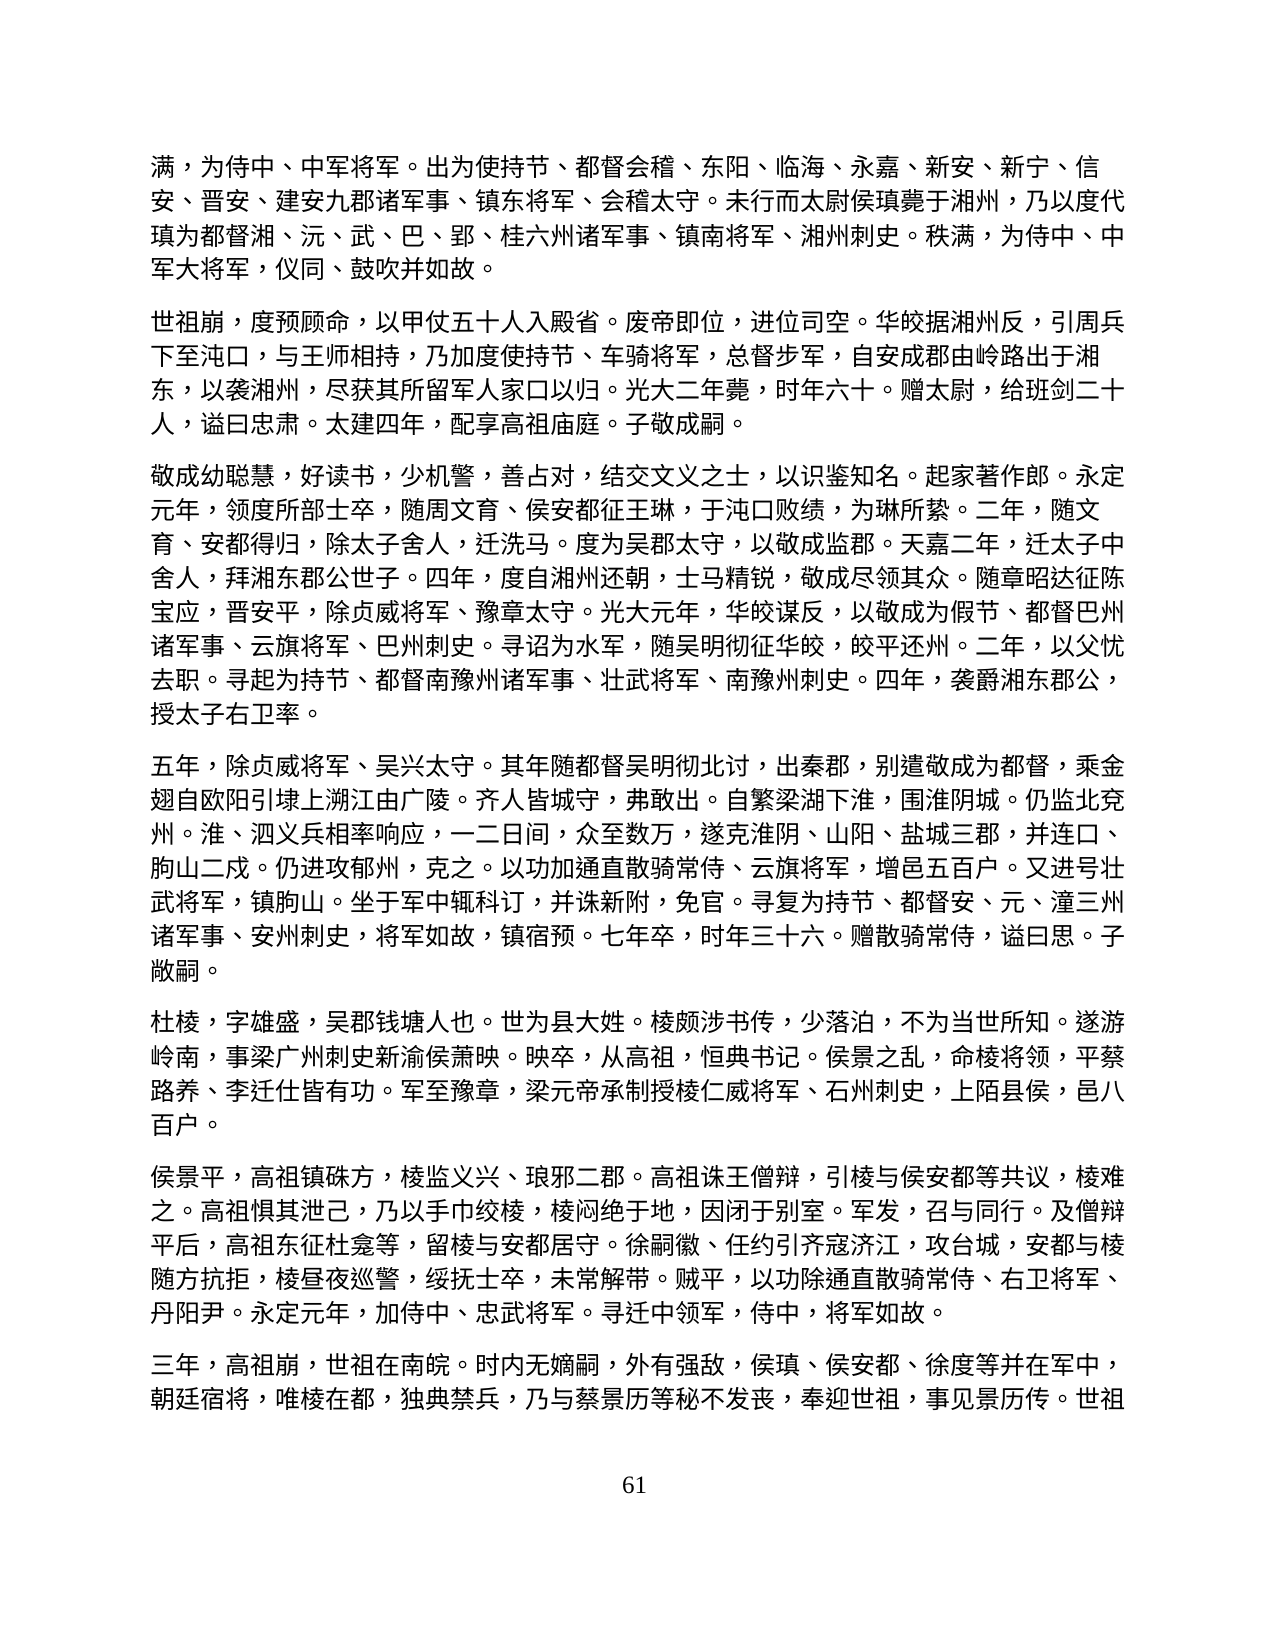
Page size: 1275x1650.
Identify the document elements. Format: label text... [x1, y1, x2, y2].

text 敬成幼聪慧，好读书，少机警，善占对，结交文义之士，以识鉴知名。起家著作郎。永定元年，领度所部士卒，随周文育、侯安都征王琳，于沌口败绩，为琳所絷。二年，随文育、安都得归，除太子舍人，迁洗马。度为吴郡太守，以敬成监郡。天嘉二年，迁太子中舍人，拜湘东郡公世子。四年，度自湘州还朝，士马精锐，敬成尽领其众。随章昭达征陈宝应，晋安平，除贞威将军、豫章太守。光大元年，华皎谋反，以敬成为假节、都督巴州诸军事、云旗将军、巴州刺史。寻诏为水军，随吴明彻征华皎，皎平还州。二年，以父忧去职。寻起为持节、都督南豫州诸军事、壮武将军、南豫州刺史。四年，袭爵湘东郡公，授太子右卫率。 [150, 458, 1125, 731]
text 世祖崩，度预顾命，以甲仗五十人入殿省。废帝即位，进位司空。华皎据湘州反，引周兵下至沌口，与王师相持，乃加度使持节、车骑将军，总督步军，自安成郡由岭路出于湘东，以袭湘州，尽获其所留军人家口以归。光大二年薨，时年六十。赠太尉，给班剑二十人，谥曰忠肃。太建四年，配享高祖庙庭。子敬成嗣。 [150, 304, 1125, 440]
text 五年，除贞威将军、吴兴太守。其年随都督吴明彻北讨，出秦郡，别遣敬成为都督，乘金翅自欧阳引埭上溯江由广陵。齐人皆城守，弗敢出。自繁梁湖下淮，围淮阴城。仍监北兗州。淮、泗义兵相率响应，一二日间，众至数万，遂克淮阴、山阳、盐城三郡，并连口、朐山二戍。仍进攻郁州，克之。以功加通直散骑常侍、云旗将军，增邑五百户。又进号壮武将军，镇朐山。坐于军中辄科订，并诛新附，免官。寻复为持节、都督安、元、潼三州诸军事、安州刺史，将军如故，镇宿预。七年卒，时年三十六。赠散骑常侍，谥曰思。子敞嗣。 [150, 749, 1125, 987]
text 侯景平，高祖镇硃方，棱监义兴、琅邪二郡。高祖诛王僧辩，引棱与侯安都等共议，棱难之。高祖惧其泄己，乃以手巾绞棱，棱闷绝于地，因闭于别室。军发，召与同行。及僧辩平后，高祖东征杜龛等，留棱与安都居守。徐嗣徽、任约引齐寇济江，攻台城，安都与棱随方抗拒，棱昼夜巡警，绥抚士卒，未常解带。贼平，以功除通直散骑常侍、右卫将军、丹阳尹。永定元年，加侍中、忠武将军。寻迁中领军，侍中，将军如故。 [150, 1159, 1125, 1329]
text 满，为侍中、中军将军。出为使持节、都督会稽、东阳、临海、永嘉、新安、新宁、信安、晋安、建安九郡诸军事、镇东将军、会稽太守。未行而太尉侯瑱薨于湘州，乃以度代瑱为都督湘、沅、武、巴、郢、桂六州诸军事、镇南将军、湘州刺史。秩满，为侍中、中军大将军，仪同、鼓吹并如故。 [150, 150, 1125, 286]
text 三年，高祖崩，世祖在南皖。时内无嫡嗣，外有强敌，侯瑱、侯安都、徐度等并在军中，朝廷宿将，唯棱在都，独典禁兵，乃与蔡景历等秘不发丧，奉迎世祖，事见景历传。世祖 [150, 1347, 1125, 1416]
text 杜棱，字雄盛，吴郡钱塘人也。世为县大姓。棱颇涉书传，少落泊，不为当世所知。遂游岭南，事梁广州刺史新渝侯萧映。映卒，从高祖，恒典书记。侯景之乱，命棱将领，平蔡路养、李迁仕皆有功。军至豫章，梁元帝承制授棱仁威将军、石州刺史，上陌县侯，邑八百户。 [150, 1005, 1125, 1141]
